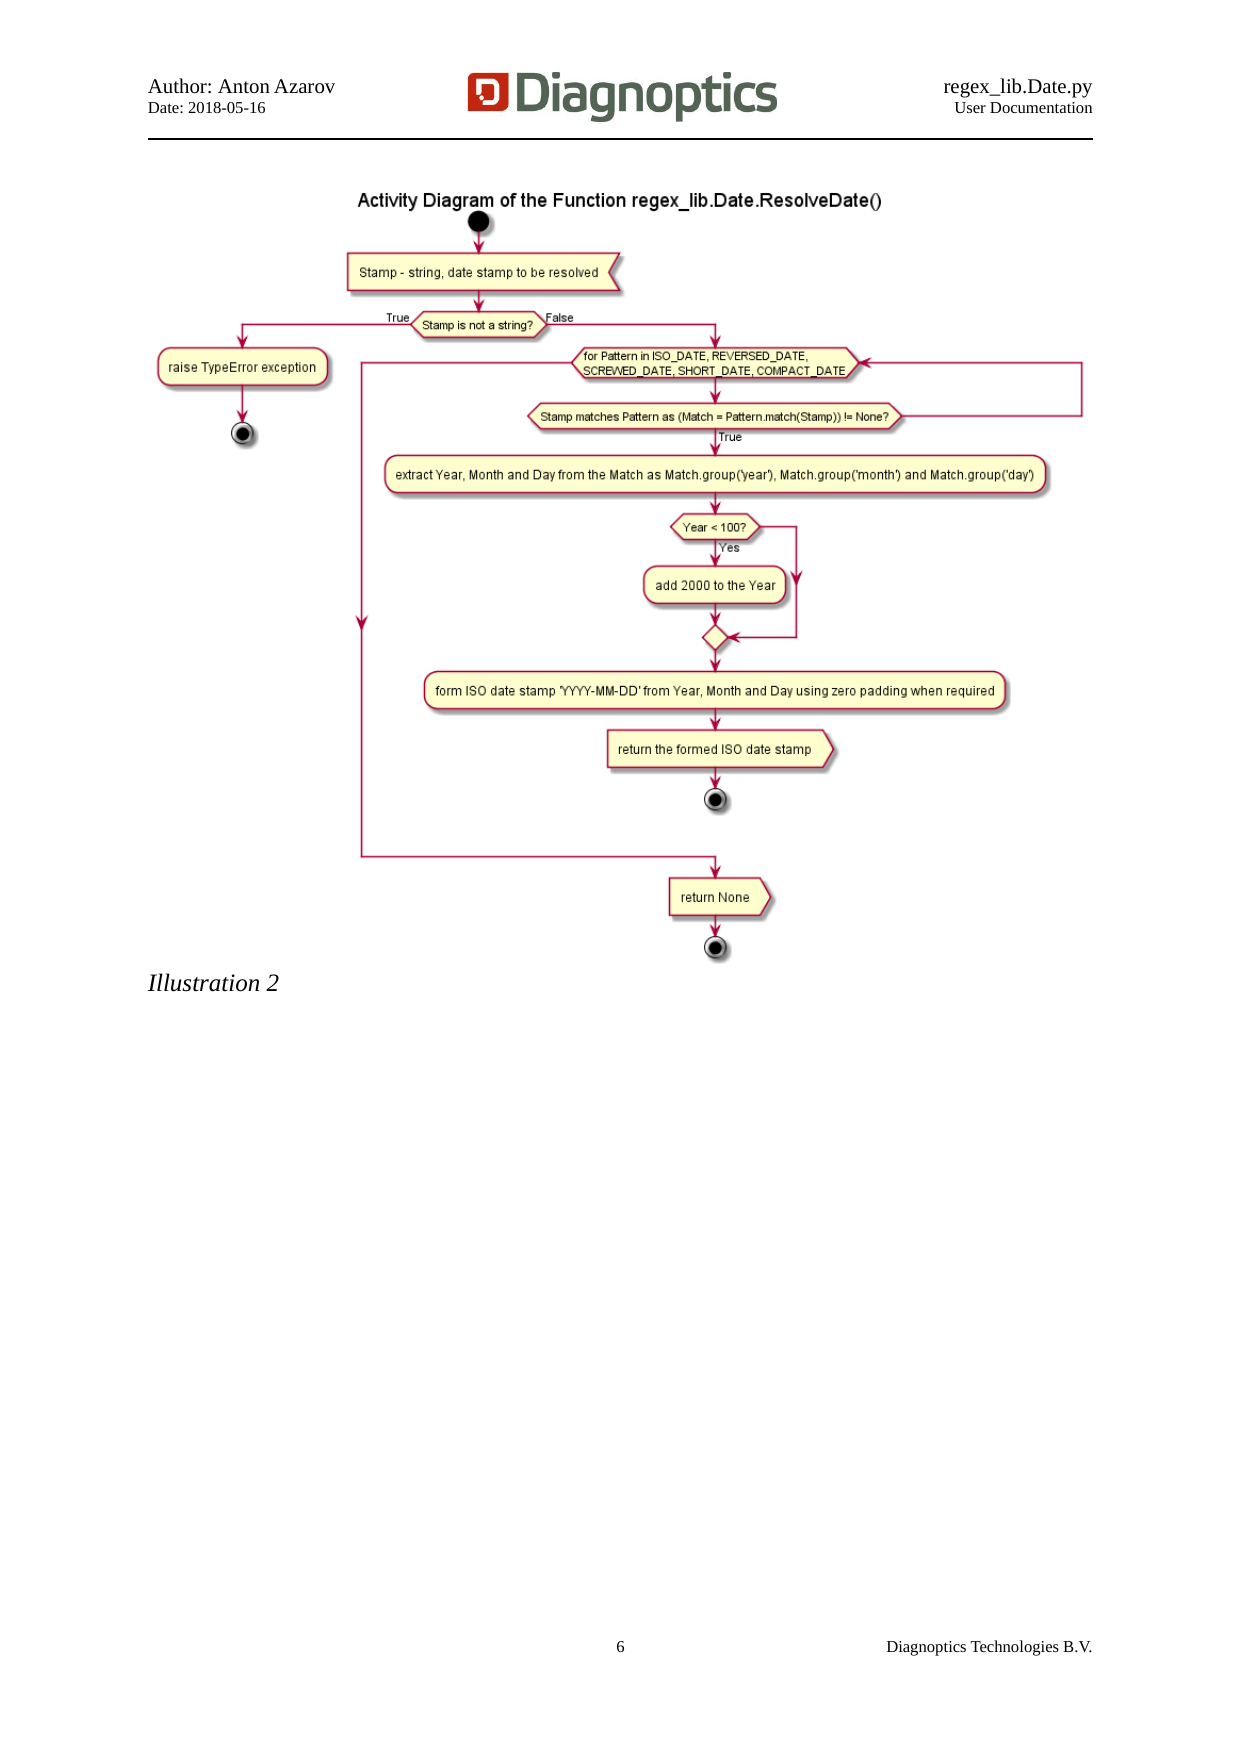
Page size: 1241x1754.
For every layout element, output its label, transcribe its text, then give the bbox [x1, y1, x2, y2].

picture [467, 72, 777, 122]
picture [147, 176, 1093, 968]
text Illustration 2 [148, 968, 1093, 997]
